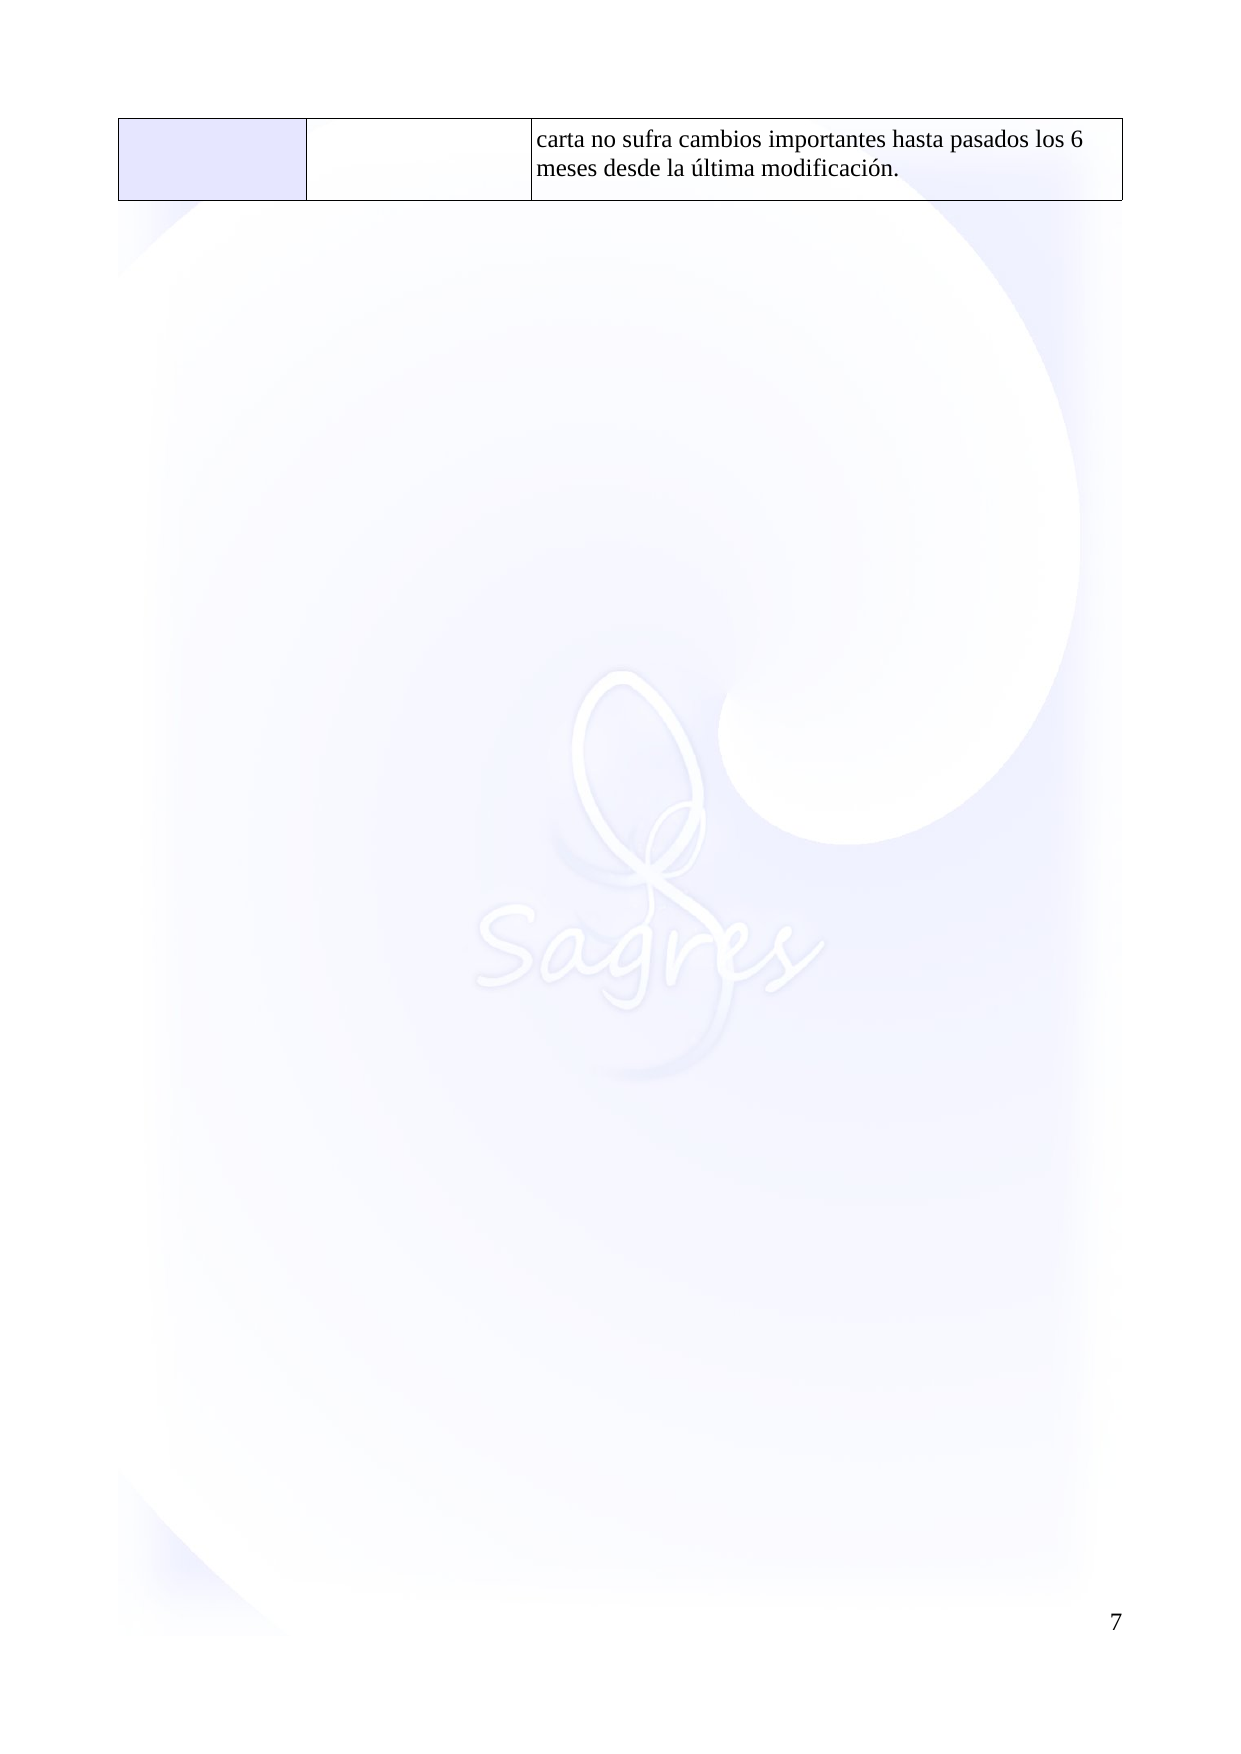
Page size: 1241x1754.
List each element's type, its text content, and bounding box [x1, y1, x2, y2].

table_cell carta no sufra cambios importantes hasta pasados los 6 meses desde la última modificación. [532, 119, 1122, 200]
picture [118, 201, 1122, 1636]
table_cell [119, 119, 306, 200]
table_cell [307, 119, 531, 200]
